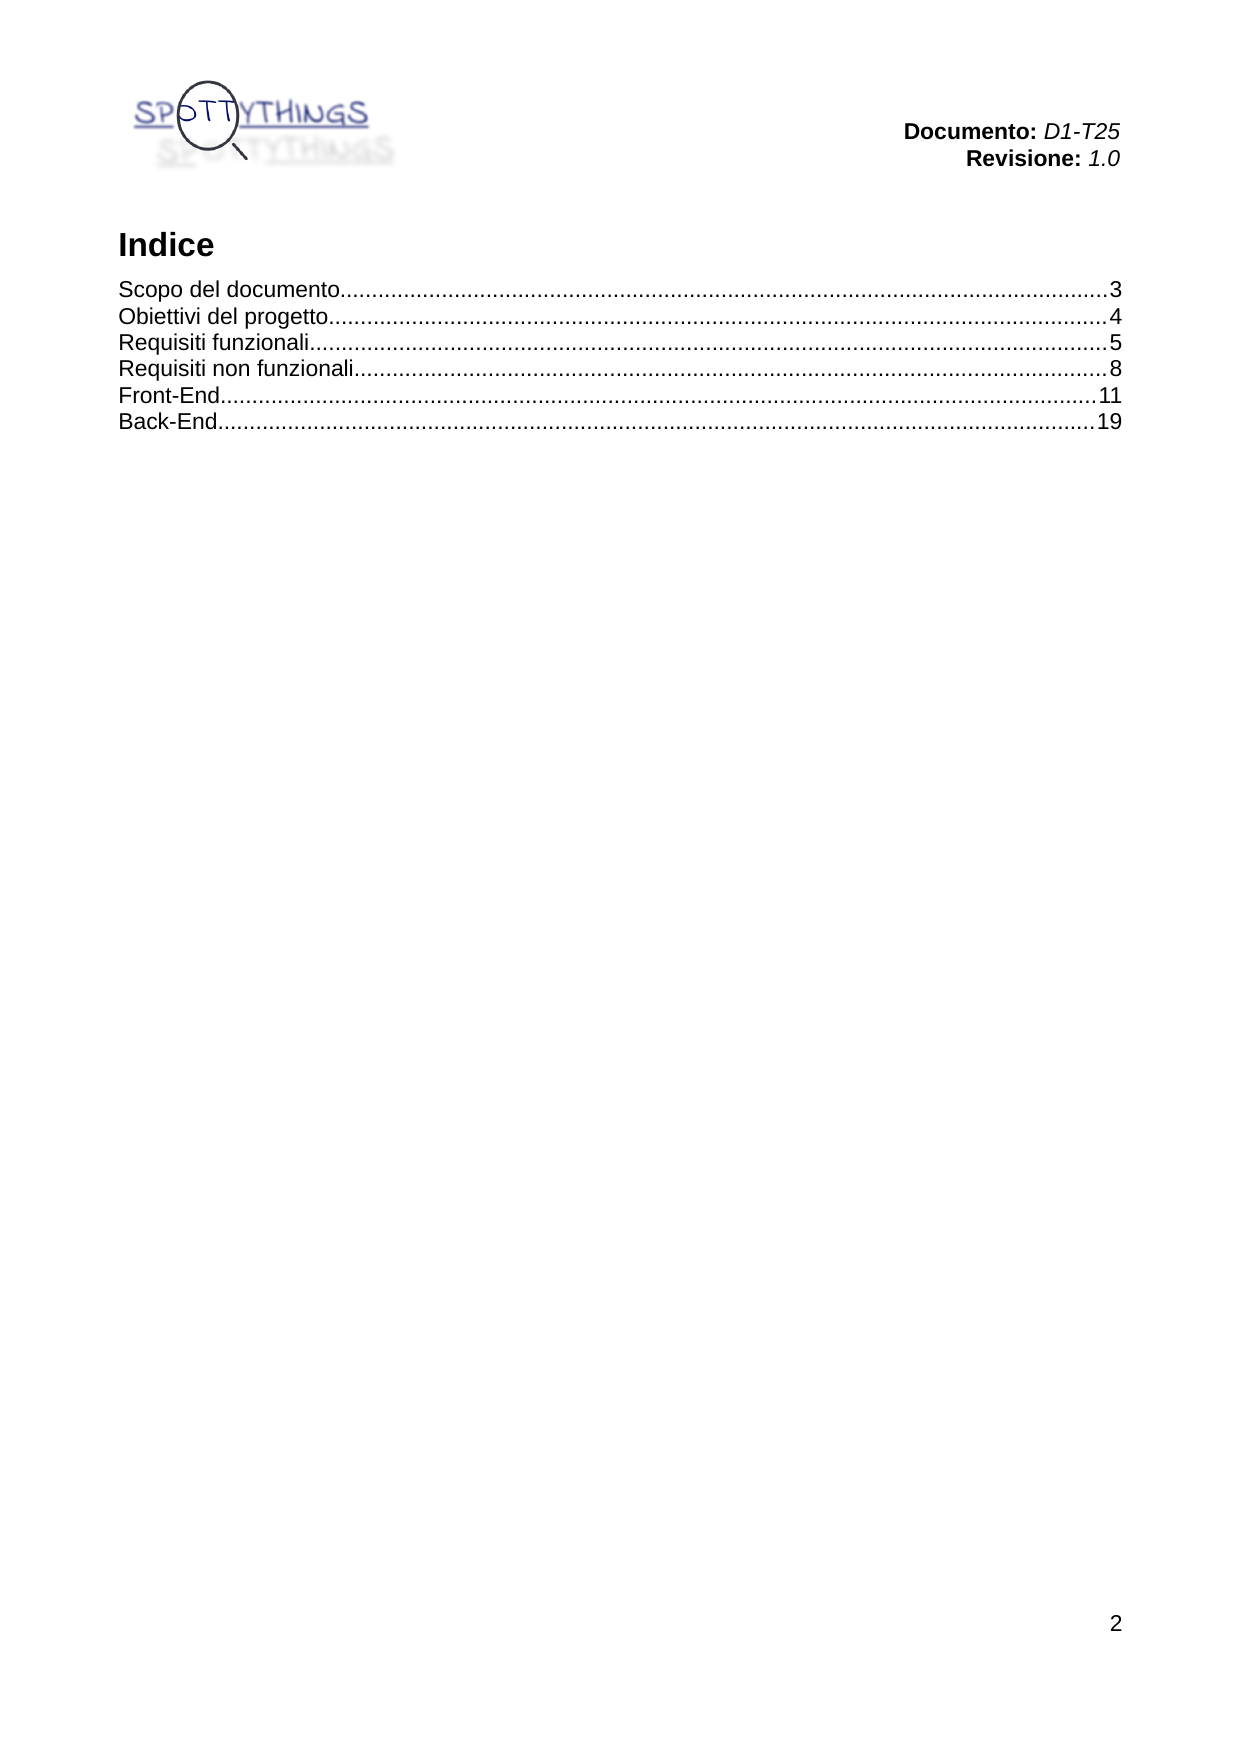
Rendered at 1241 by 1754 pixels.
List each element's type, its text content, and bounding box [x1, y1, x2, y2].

text Obiettivi del progetto 4 [118, 303, 1122, 329]
text Front-End 11 [118, 382, 1122, 408]
text Back-End 19 [118, 408, 1122, 434]
text Scopo del documento 3 [118, 276, 1122, 303]
picture [123, 73, 399, 187]
subtitle Indice [118, 225, 1122, 264]
text Requisiti non funzionali 8 [118, 355, 1122, 382]
text Requisiti funzionali. 5 [118, 329, 1122, 355]
